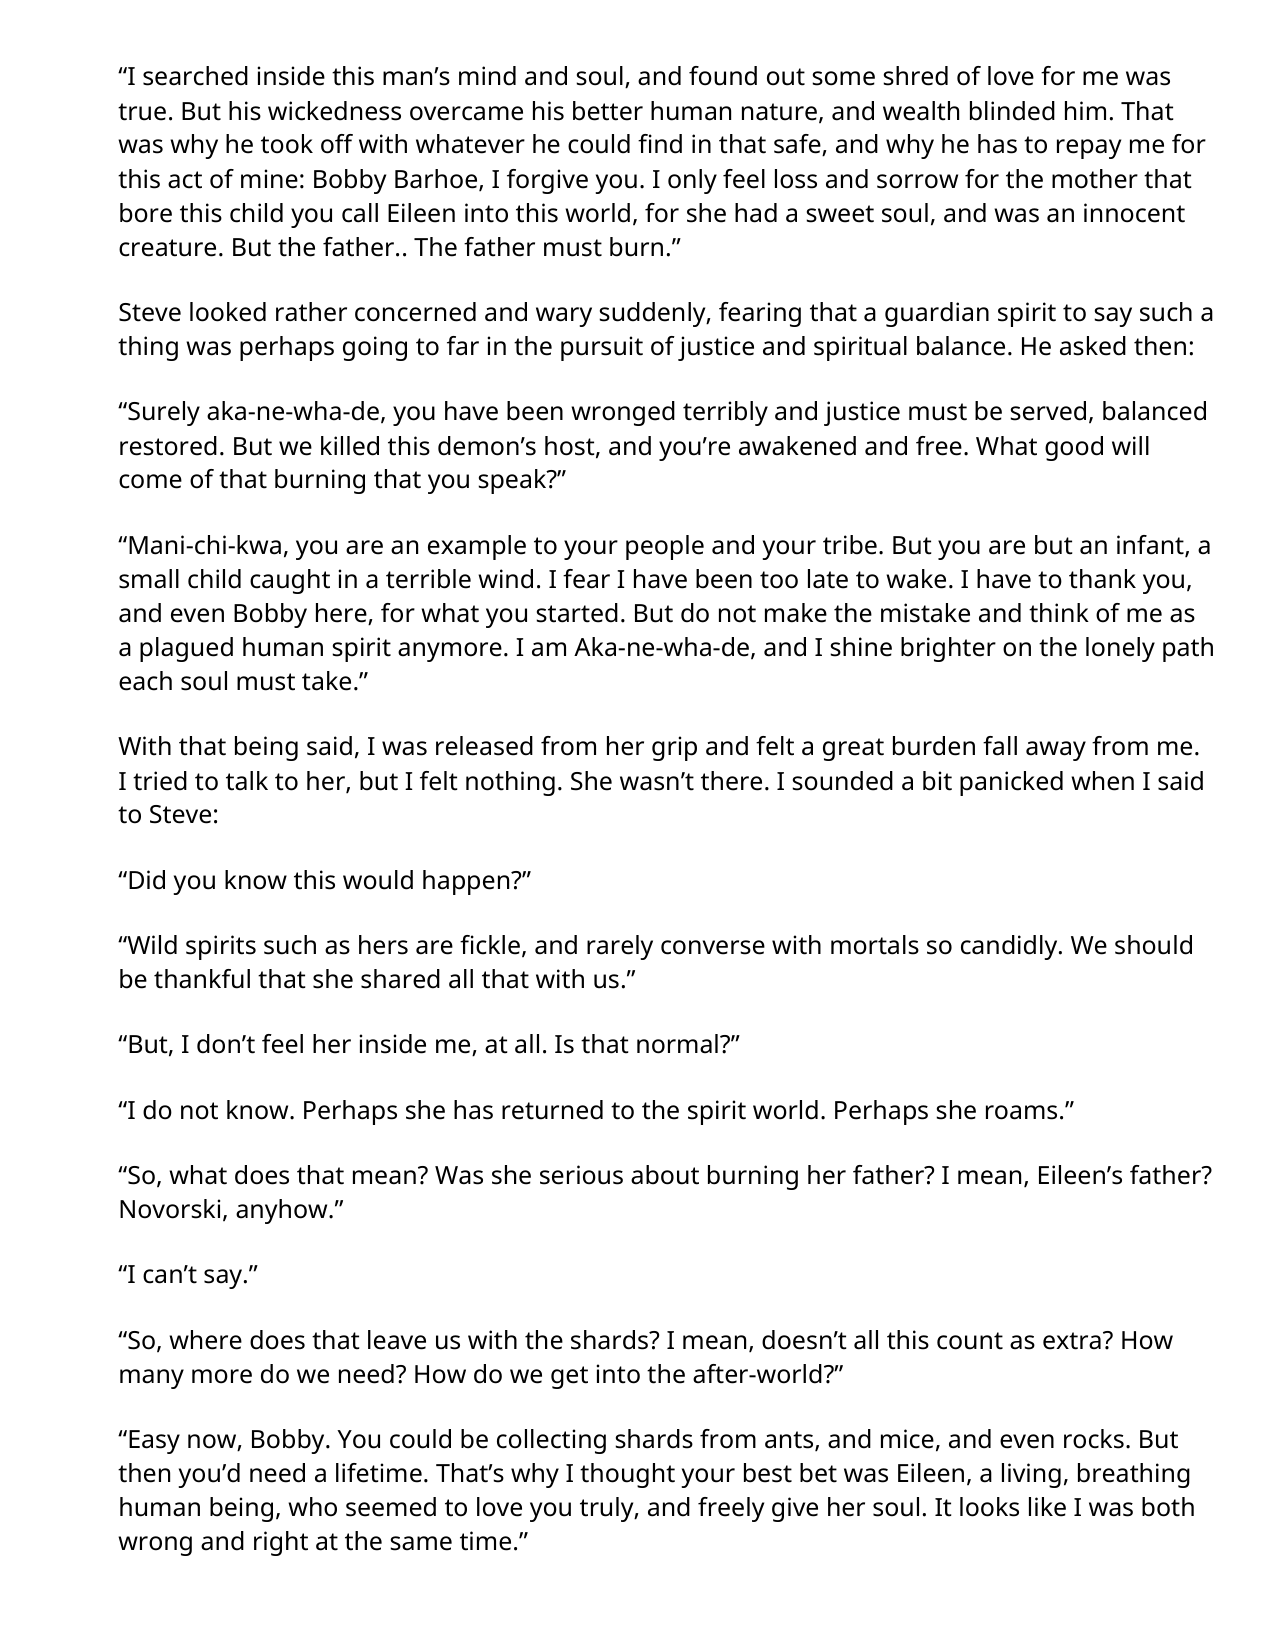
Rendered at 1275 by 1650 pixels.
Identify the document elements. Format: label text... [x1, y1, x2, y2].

text “Mani-chi-kwa, you are an example to your people and your tribe. But you are but an infant, a small child caught in a terrible wind. I fear I have been too late to wake. I have to thank you, and even Bobby here, for what you started. But do not make the mistake and think of me as a plagued human spirit anymore. I am Aka-ne-wha-de, and I shine brighter on the lonely path each soul must take.” [118, 527, 1216, 698]
text “So, where does that leave us with the shards? I mean, doesn’t all this count as extra? How many more do we need? How do we get into the after-world?” [118, 1322, 1216, 1391]
text “I searched inside this man’s mind and soul, and found out some shred of love for me was true. But his wickedness overcame his better human nature, and wealth blinded him. That was why he took off with whatever he could find in that safe, and why he has to repay me for this act of mine: Bobby Barhoe, I forgive you. I only feel loss and sorrow for the mother that bore this child you call Eileen into this world, for she had a sweet soul, and was an innocent creature. But the father.. The father must burn.” [118, 59, 1216, 263]
text “Wild spirits such as hers are fickle, and rarely converse with mortals so candidly. We should be thankful that she shared all that with us.” [118, 928, 1216, 996]
text “I can’t say.” [118, 1257, 1216, 1291]
text “Did you know this would happen?” [118, 862, 1216, 897]
text “Easy now, Bobby. You could be collecting shards from ants, and mice, and even rocks. But then you’d need a lifetime. That’s why I thought your best bet was Eileen, a living, breathing human being, who seemed to love you truly, and freely give her soul. It looks like I was both wrong and right at the same time.” [118, 1422, 1216, 1558]
text “So, what does that mean? Was she serious about burning her father? I mean, Eileen’s father? Novorski, anyhow.” [118, 1158, 1216, 1226]
text Steve looked rather concerned and wary suddenly, fearing that a guardian spirit to say such a thing was perhaps going to far in the pursuit of justice and spiritual balance. He asked then: [118, 295, 1216, 363]
text “Surely aka-ne-wha-de, you have been wronged terribly and justice must be served, balanced restored. But we killed this demon’s host, and you’re awakened and free. What good will come of that burning that you speak?” [118, 394, 1216, 496]
text “I do not know. Perhaps she has returned to the spirit world. Perhaps she roams.” [118, 1092, 1216, 1127]
text “But, I don’t feel her inside me, at all. Is that normal?” [118, 1027, 1216, 1061]
text With that being said, I was released from her grip and felt a great burden fall away from me. I tried to talk to her, but I felt nothing. She wasn’t there. I sounded a bit panicked when I said to Steve: [118, 729, 1216, 831]
